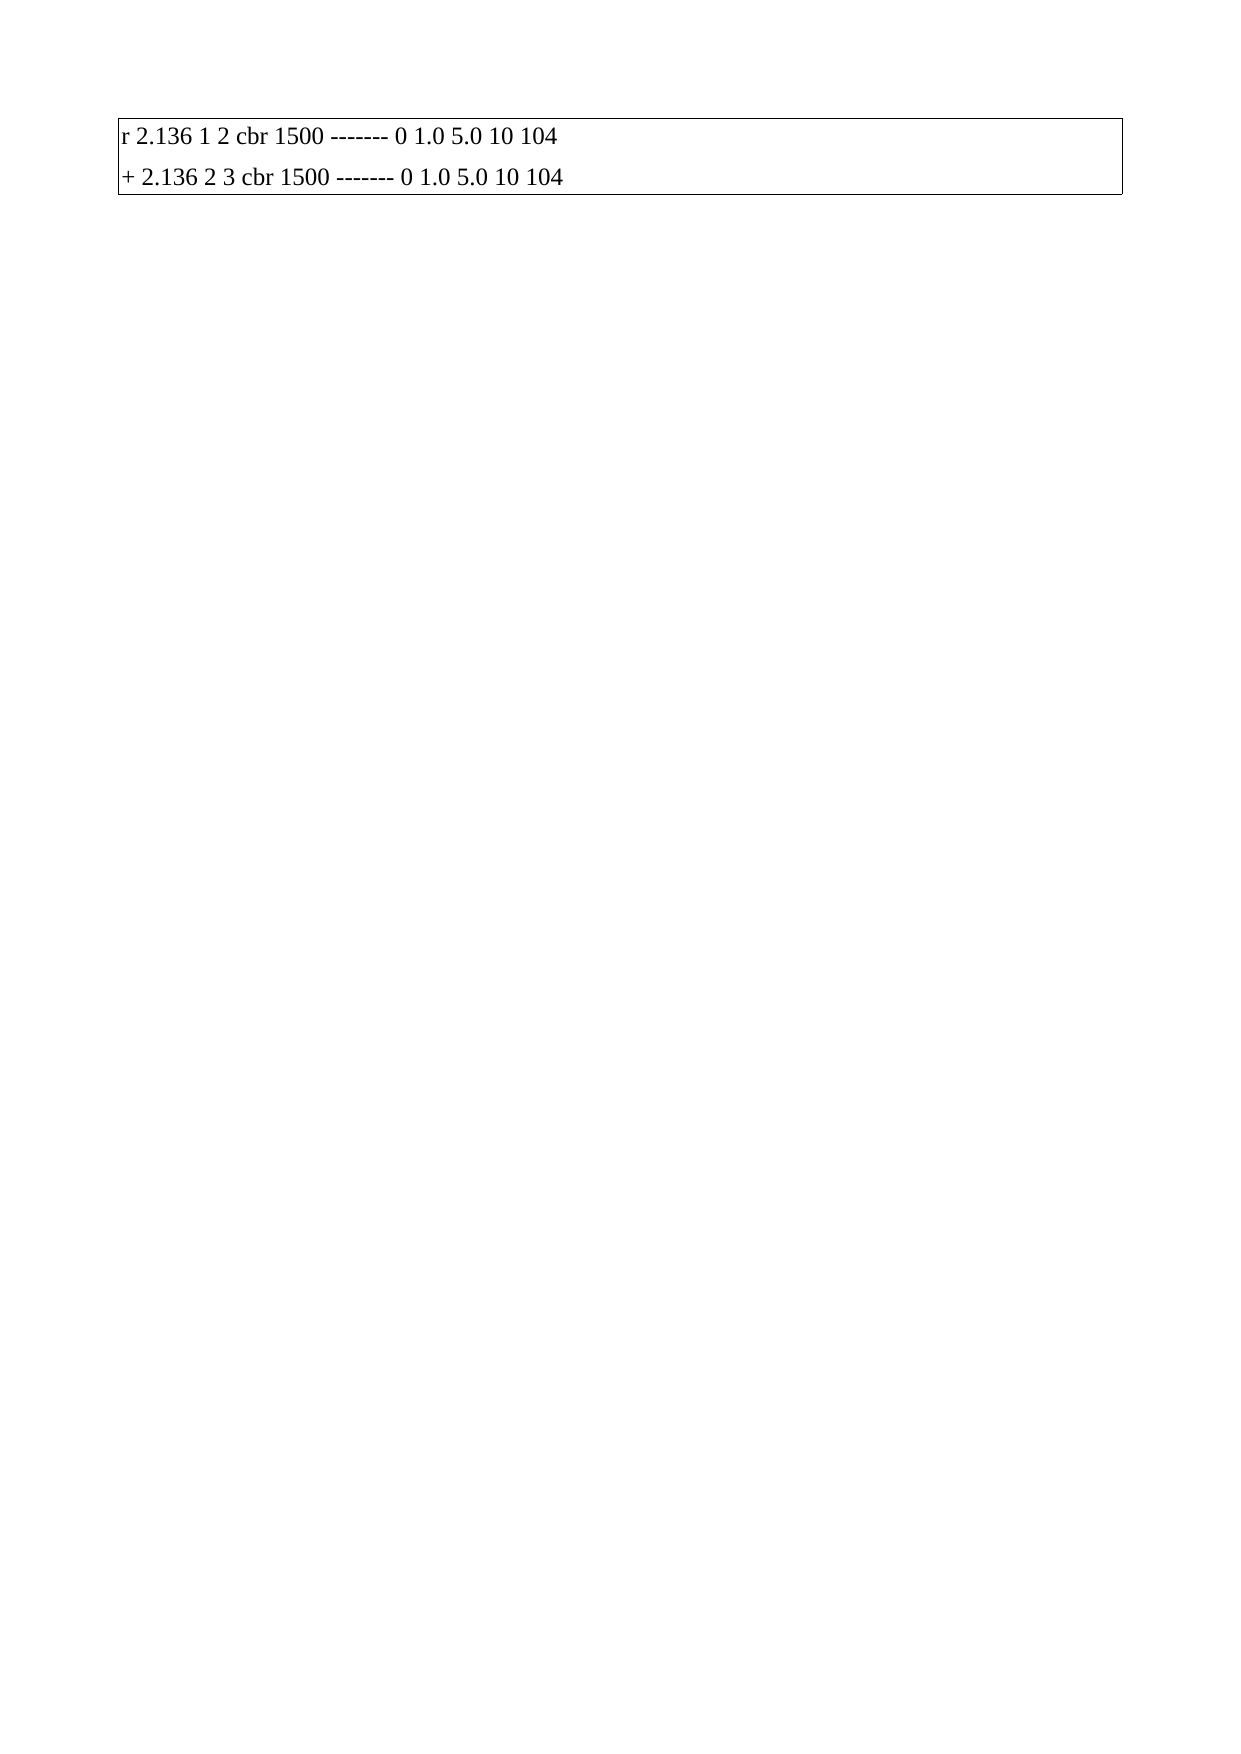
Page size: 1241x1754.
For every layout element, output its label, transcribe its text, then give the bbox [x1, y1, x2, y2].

text + 2.136 2 3 cbr 1500 ------- 0 1.0 5.0 10 104 [119, 159, 1122, 194]
text r 2.136 1 2 cbr 1500 ------- 0 1.0 5.0 10 104 [119, 119, 1122, 150]
